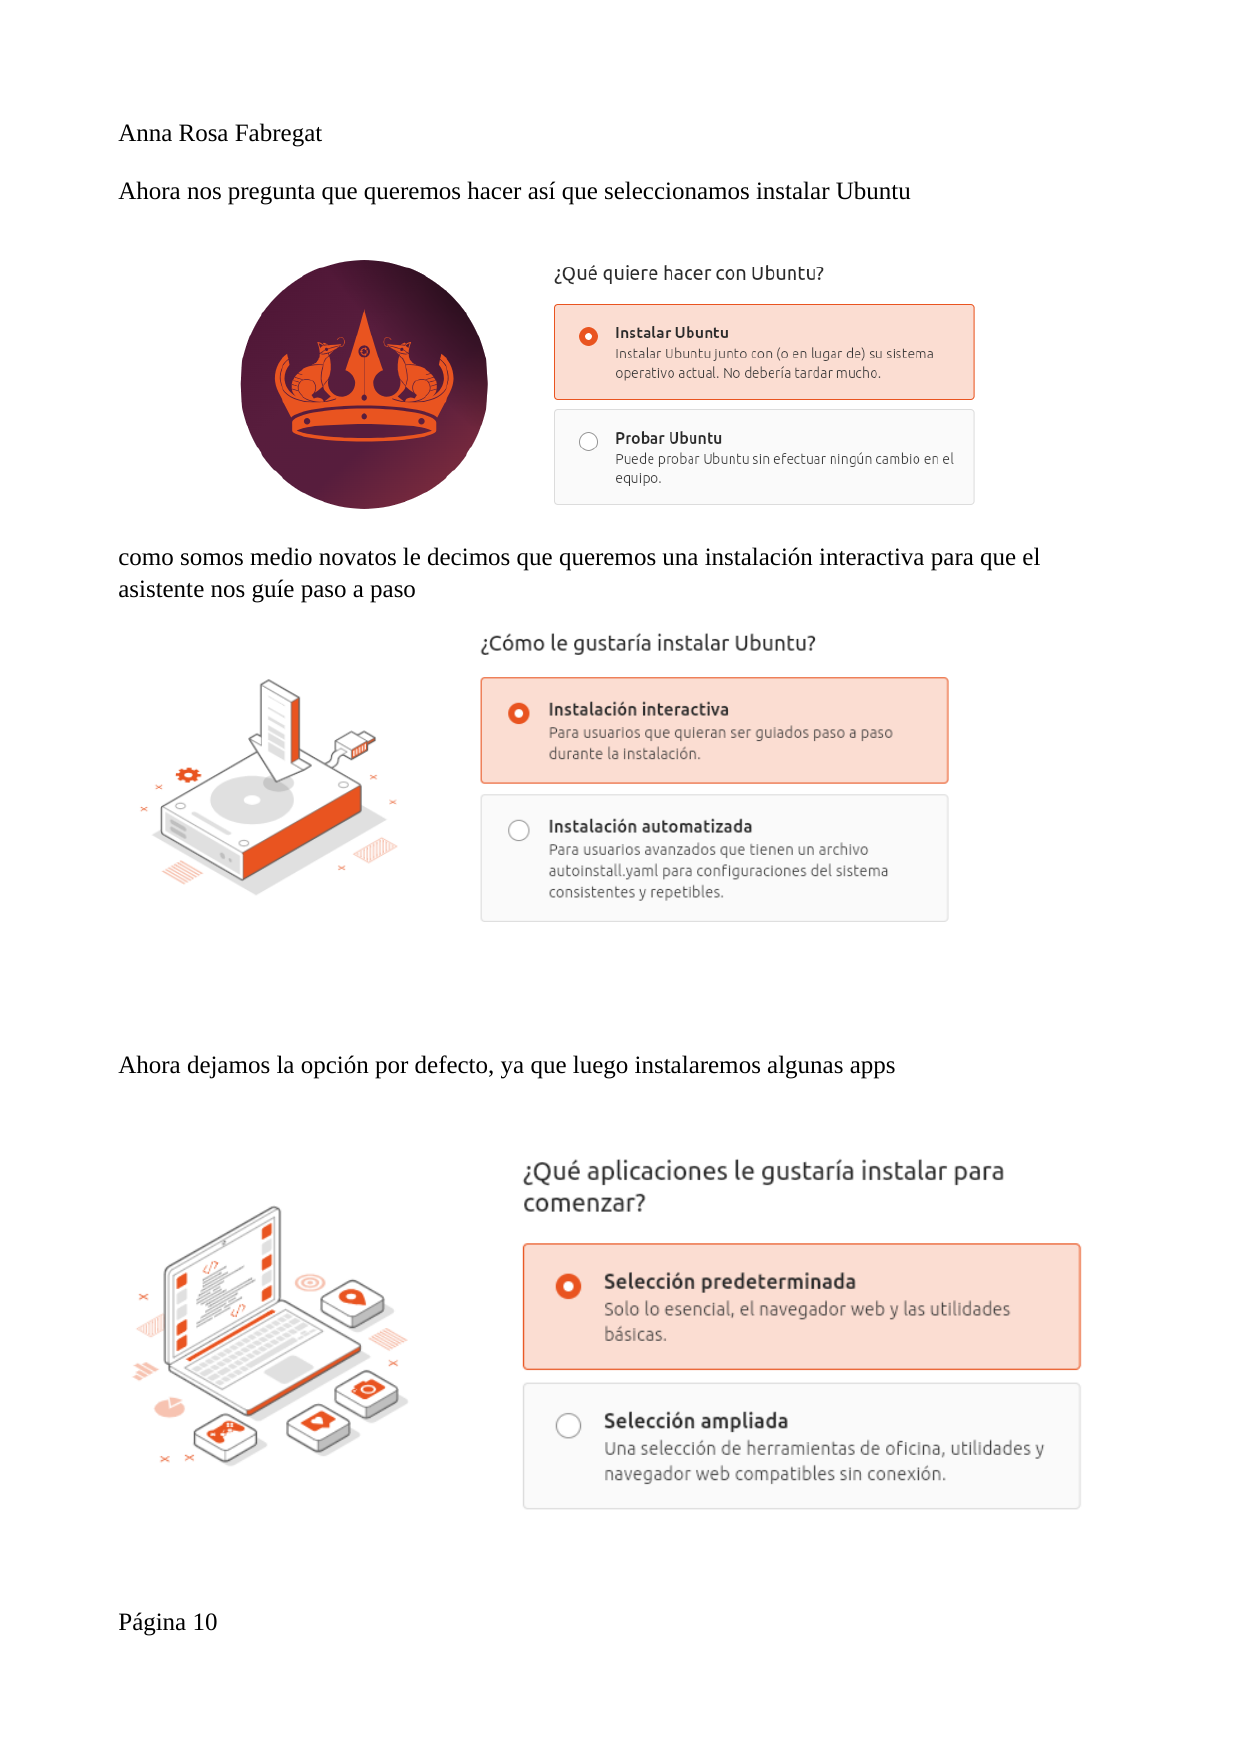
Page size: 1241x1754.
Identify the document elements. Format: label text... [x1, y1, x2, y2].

picture [221, 223, 1019, 538]
picture [126, 607, 969, 956]
text Ahora nos pregunta que queremos hacer así que seleccionamos instalar Ubuntu [118, 176, 1122, 205]
text como somos medio novatos le decimos que queremos una instalación interactiva para que el asistente nos guíe paso a paso [118, 224, 1122, 603]
picture [118, 1099, 1123, 1531]
text Ahora dejamos la opción por defecto, ya que luego instalaremos algunas apps [118, 1051, 1122, 1079]
